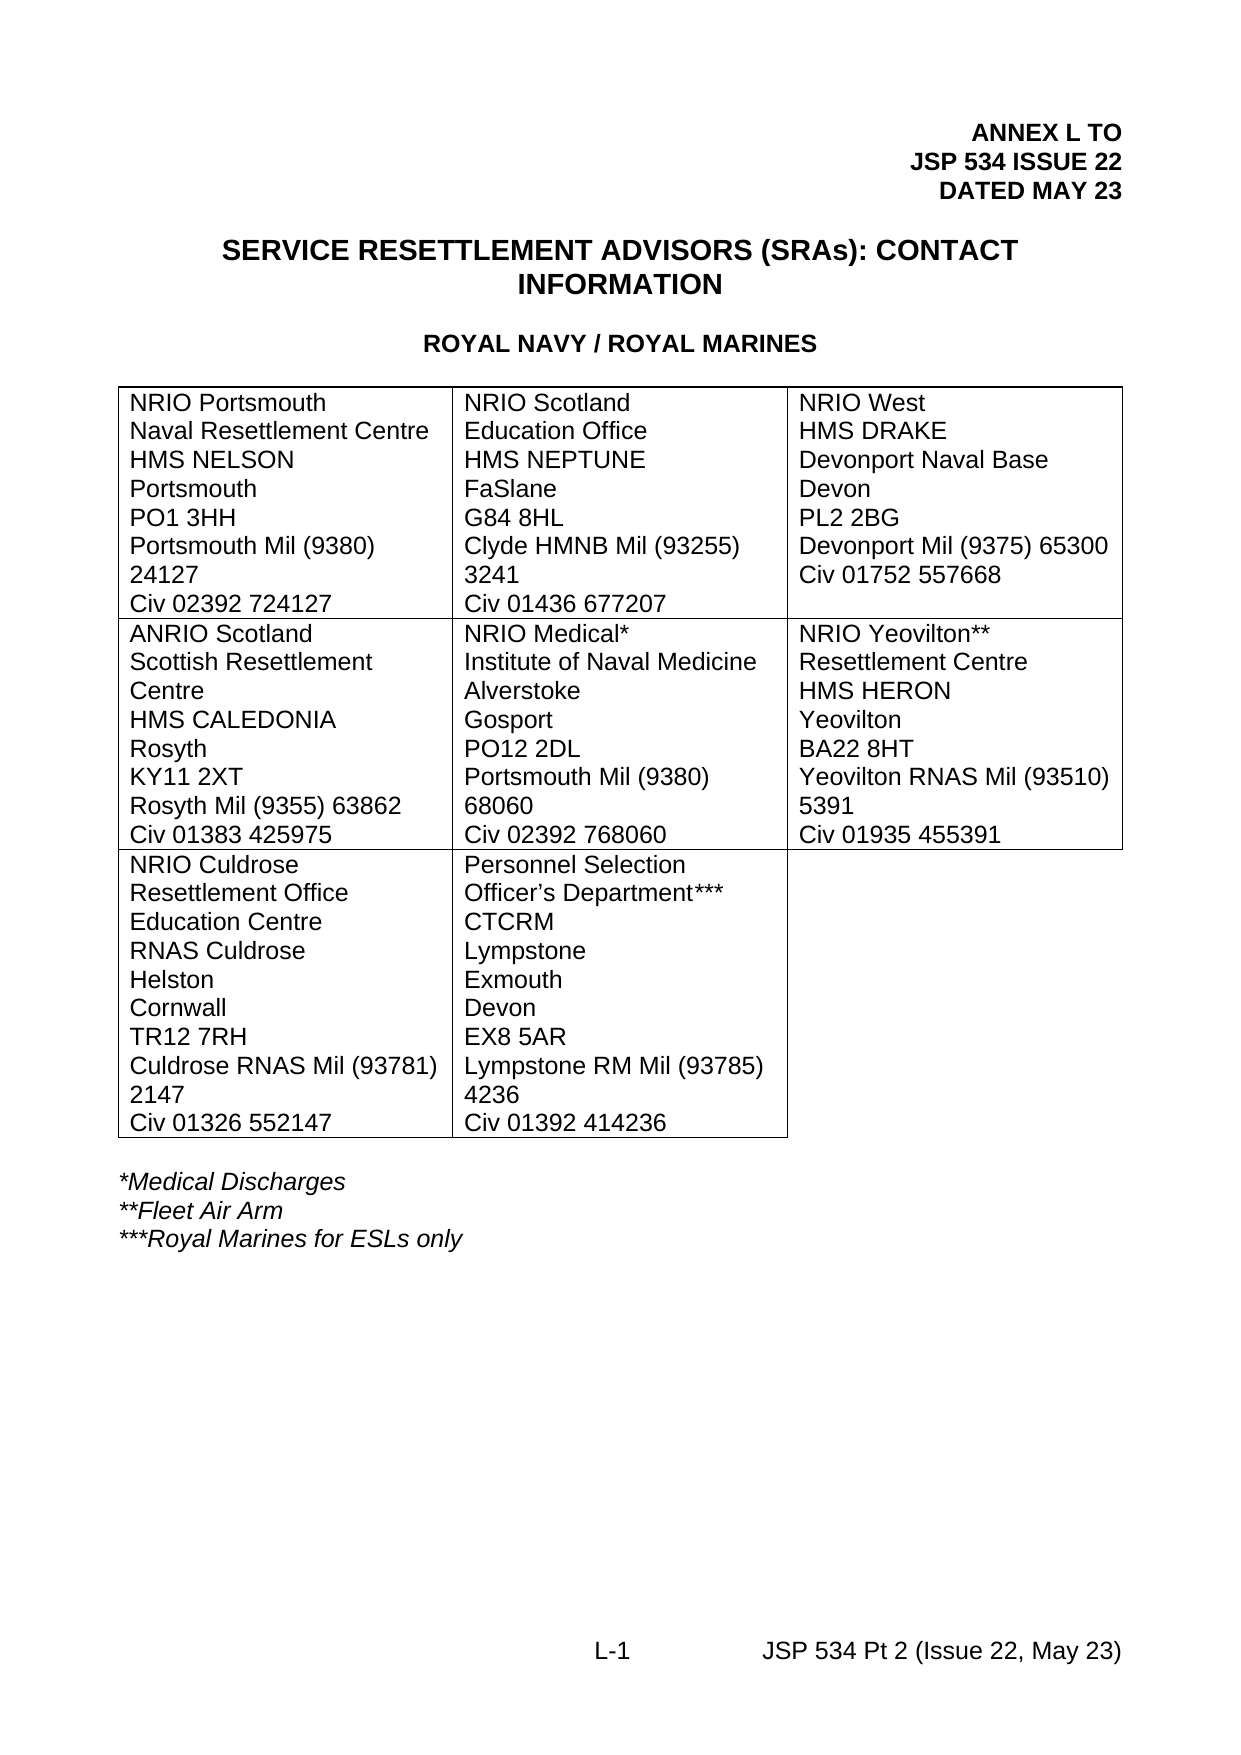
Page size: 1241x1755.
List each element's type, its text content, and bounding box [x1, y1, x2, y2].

text DATED MAY 23 [118, 176, 1122, 204]
table_header NRIO Portsmouth Naval Resettlement Centre HMS NELSON Portsmouth PO1 3HH Portsmouth Mil (9380) 24127 Civ 02392 724127 [119, 388, 452, 617]
table_header NRIO West HMS DRAKE Devonport Naval Base Devon PL2 2BG Devonport Mil (9375) 65300 Civ 01752 557668 [788, 388, 1122, 617]
table_cell [788, 850, 1122, 1137]
text JSP 534 ISSUE 22 [118, 147, 1122, 176]
text ***Royal Marines for ESLs only [118, 1224, 1122, 1253]
text *Medical Discharges [118, 1167, 1122, 1196]
subtitle ANNEX L TO [118, 118, 1122, 147]
table_cell NRIO Medical* Institute of Naval Medicine Alverstoke Gosport PO12 2DL Portsmouth Mil (9380) 68060 Civ 02392 768060 [453, 619, 787, 848]
table_cell ANRIO Scotland Scottish Resettlement Centre HMS CALEDONIA Rosyth KY11 2XT Rosyth Mil (9355) 63862 Civ 01383 425975 [119, 619, 452, 848]
table_cell Personnel Selection Officer’s Department*** CTCRM Lympstone Exmouth Devon EX8 5AR Lympstone RM Mil (93785) 4236 Civ 01392 414236 [453, 850, 787, 1137]
text ROYAL NAVY / ROYAL MARINES [118, 329, 1122, 358]
table_cell NRIO Culdrose Resettlement Office Education Centre RNAS Culdrose Helston Cornwall TR12 7RH Culdrose RNAS Mil (93781) 2147 Civ 01326 552147 [119, 850, 452, 1137]
table_header NRIO Scotland Education Office HMS NEPTUNE FaSlane G84 8HL Clyde HMNB Mil (93255) 3241 Civ 01436 677207 [453, 388, 787, 617]
text SERVICE RESETTLEMENT ADVISORS (SRAs): CONTACT INFORMATION [118, 233, 1122, 300]
text **Fleet Air Arm [118, 1196, 1122, 1224]
table_cell NRIO Yeovilton** Resettlement Centre HMS HERON Yeovilton BA22 8HT Yeovilton RNAS Mil (93510) 5391 Civ 01935 455391 [788, 619, 1122, 848]
